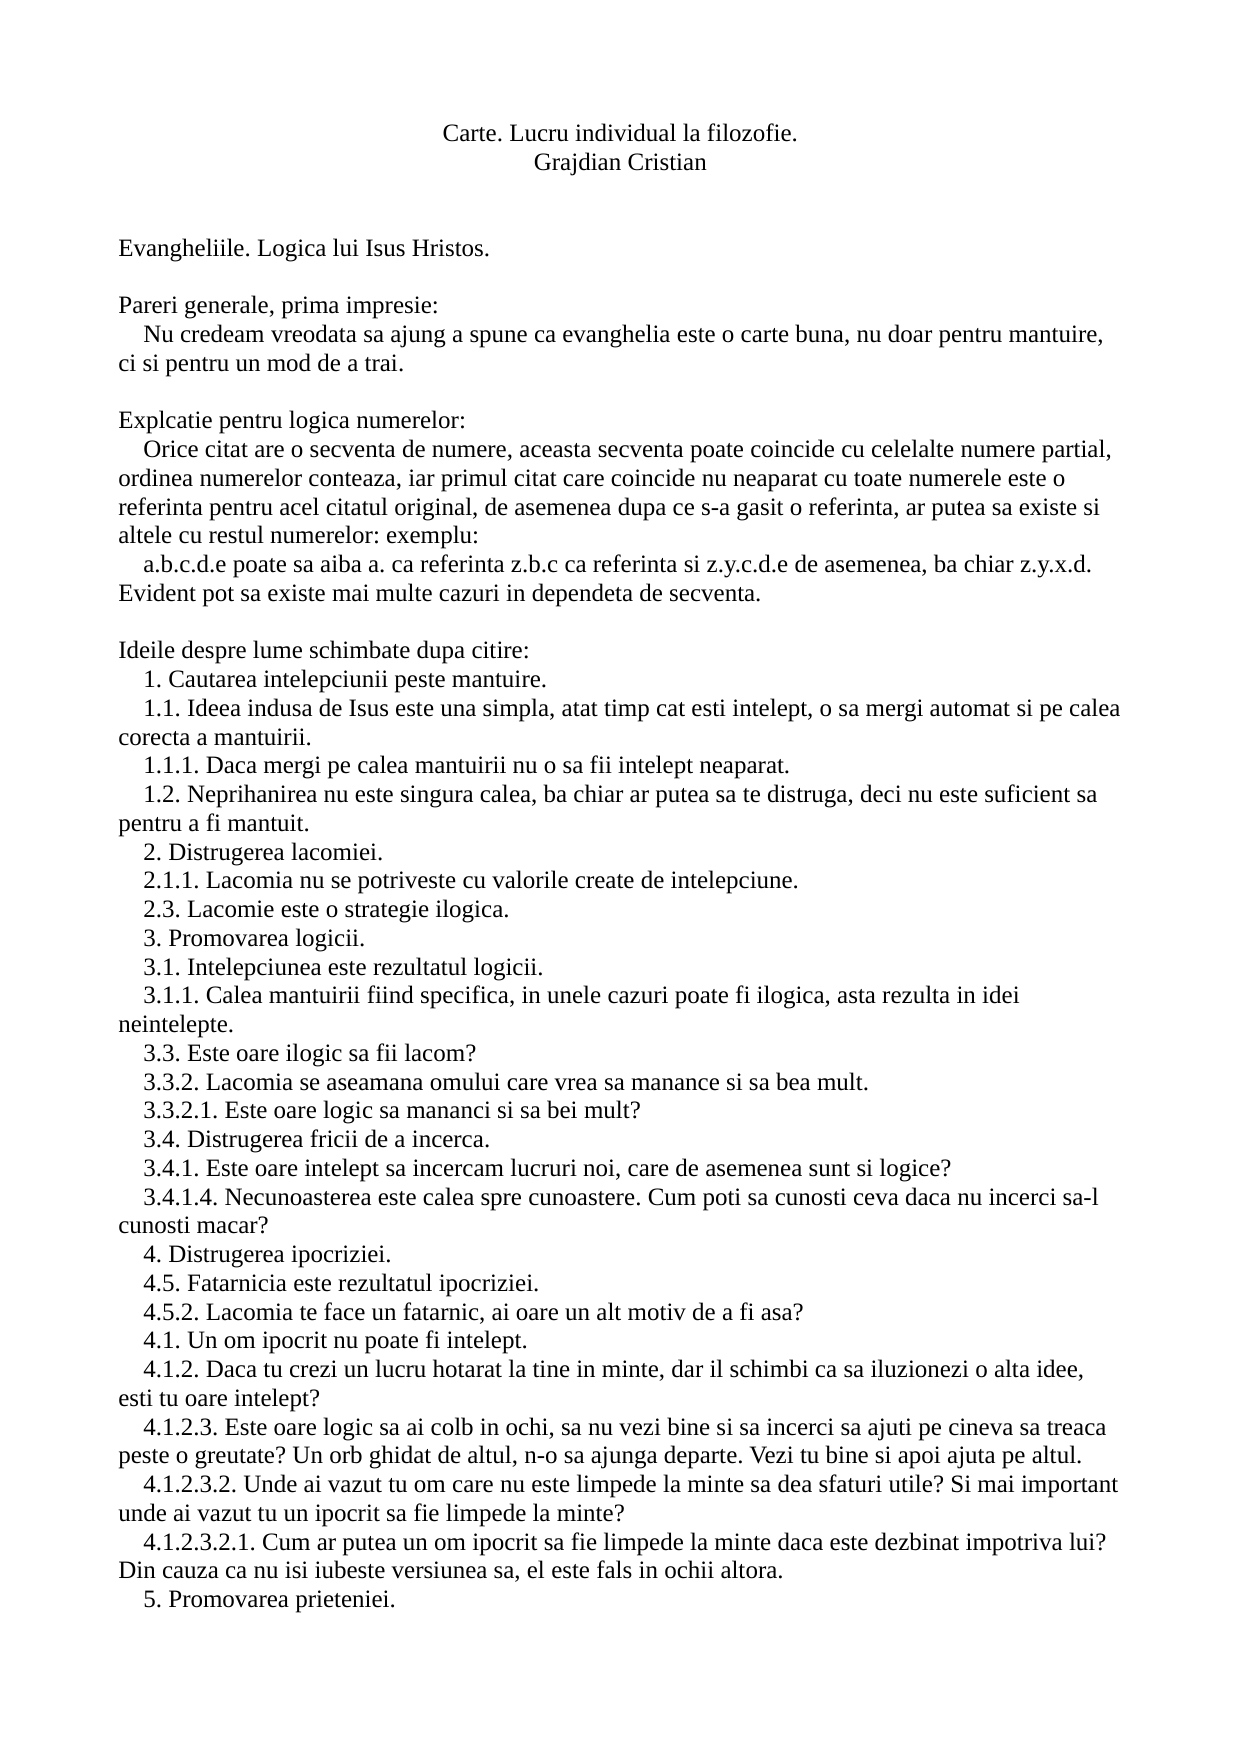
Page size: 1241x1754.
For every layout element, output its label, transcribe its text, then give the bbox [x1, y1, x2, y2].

text 3.3. Este oare ilogic sa fii lacom? [118, 1038, 1122, 1067]
text Grajdian Cristian [118, 147, 1122, 176]
text 4.1.2.3.2.1. Cum ar putea un om ipocrit sa fie limpede la minte daca este dezbinat impotriva lui? Din cauza ca nu isi iubeste versiunea sa, el este fals in ochii altora. [118, 1527, 1122, 1584]
text 5. Promovarea prieteniei. [118, 1584, 1122, 1613]
text a.b.c.d.e poate sa aiba a. ca referinta z.b.c ca referinta si z.y.c.d.e de asemenea, ba chiar z.y.x.d. Evident pot sa existe mai multe cazuri in dependeta de secventa. [118, 549, 1122, 607]
text Orice citat are o secventa de numere, aceasta secventa poate coincide cu celelalte numere partial, ordinea numerelor conteaza, iar primul citat care coincide nu neaparat cu toate numerele este o referinta pentru acel citatul original, de asemenea dupa ce s-a gasit o referinta, ar putea sa existe si altele cu restul numerelor: exemplu: [118, 434, 1122, 549]
text Nu credeam vreodata sa ajung a spune ca evanghelia este o carte buna, nu doar pentru mantuire, ci si pentru un mod de a trai. [118, 319, 1122, 377]
text 1.1. Ideea indusa de Isus este una simpla, atat timp cat esti intelept, o sa mergi automat si pe calea corecta a mantuirii. [118, 693, 1122, 751]
text 3.1.1. Calea mantuirii fiind specifica, in unele cazuri poate fi ilogica, asta rezulta in idei neintelepte. [118, 981, 1122, 1038]
text 2.3. Lacomie este o strategie ilogica. [118, 894, 1122, 923]
text 4.1.2.3. Este oare logic sa ai colb in ochi, sa nu vezi bine si sa incerci sa ajuti pe cineva sa treaca peste o greutate? Un orb ghidat de altul, n-o sa ajunga departe. Vezi tu bine si apoi ajuta pe altul. [118, 1412, 1122, 1469]
text Explcatie pentru logica numerelor: [118, 406, 1122, 434]
text 3.1. Intelepciunea este rezultatul logicii. [118, 952, 1122, 981]
text 3.3.2. Lacomia se aseamana omului care vrea sa manance si sa bea mult. [118, 1067, 1122, 1096]
text Ideile despre lume schimbate dupa citire: [118, 636, 1122, 664]
text 3.4.1. Este oare intelept sa incercam lucruri noi, care de asemenea sunt si logice? [118, 1153, 1122, 1182]
text 4.1. Un om ipocrit nu poate fi intelept. [118, 1326, 1122, 1354]
text 1.2. Neprihanirea nu este singura calea, ba chiar ar putea sa te distruga, deci nu este suficient sa pentru a fi mantuit. [118, 779, 1122, 837]
text Pareri generale, prima impresie: [118, 291, 1122, 319]
text 2. Distrugerea lacomiei. [118, 837, 1122, 866]
text 1.1.1. Daca mergi pe calea mantuirii nu o sa fii intelept neaparat. [118, 751, 1122, 779]
text 1. Cautarea intelepciunii peste mantuire. [118, 664, 1122, 693]
text 3. Promovarea logicii. [118, 923, 1122, 952]
text 4.1.2. Daca tu crezi un lucru hotarat la tine in minte, dar il schimbi ca sa iluzionezi o alta idee, esti tu oare intelept? [118, 1354, 1122, 1412]
text 3.3.2.1. Este oare logic sa mananci si sa bei mult? [118, 1096, 1122, 1124]
text 4.5.2. Lacomia te face un fatarnic, ai oare un alt motiv de a fi asa? [118, 1297, 1122, 1326]
text 3.4. Distrugerea fricii de a incerca. [118, 1124, 1122, 1153]
text 4.5. Fatarnicia este rezultatul ipocriziei. [118, 1268, 1122, 1297]
text 2.1.1. Lacomia nu se potriveste cu valorile create de intelepciune. [118, 866, 1122, 894]
text 3.4.1.4. Necunoasterea este calea spre cunoastere. Cum poti sa cunosti ceva daca nu incerci sa-l cunosti macar? [118, 1182, 1122, 1239]
text 4. Distrugerea ipocriziei. [118, 1239, 1122, 1268]
text 4.1.2.3.2. Unde ai vazut tu om care nu este limpede la minte sa dea sfaturi utile? Si mai important unde ai vazut tu un ipocrit sa fie limpede la minte? [118, 1469, 1122, 1527]
text Carte. Lucru individual la filozofie. [118, 118, 1122, 147]
text Evangheliile. Logica lui Isus Hristos. [118, 233, 1122, 262]
